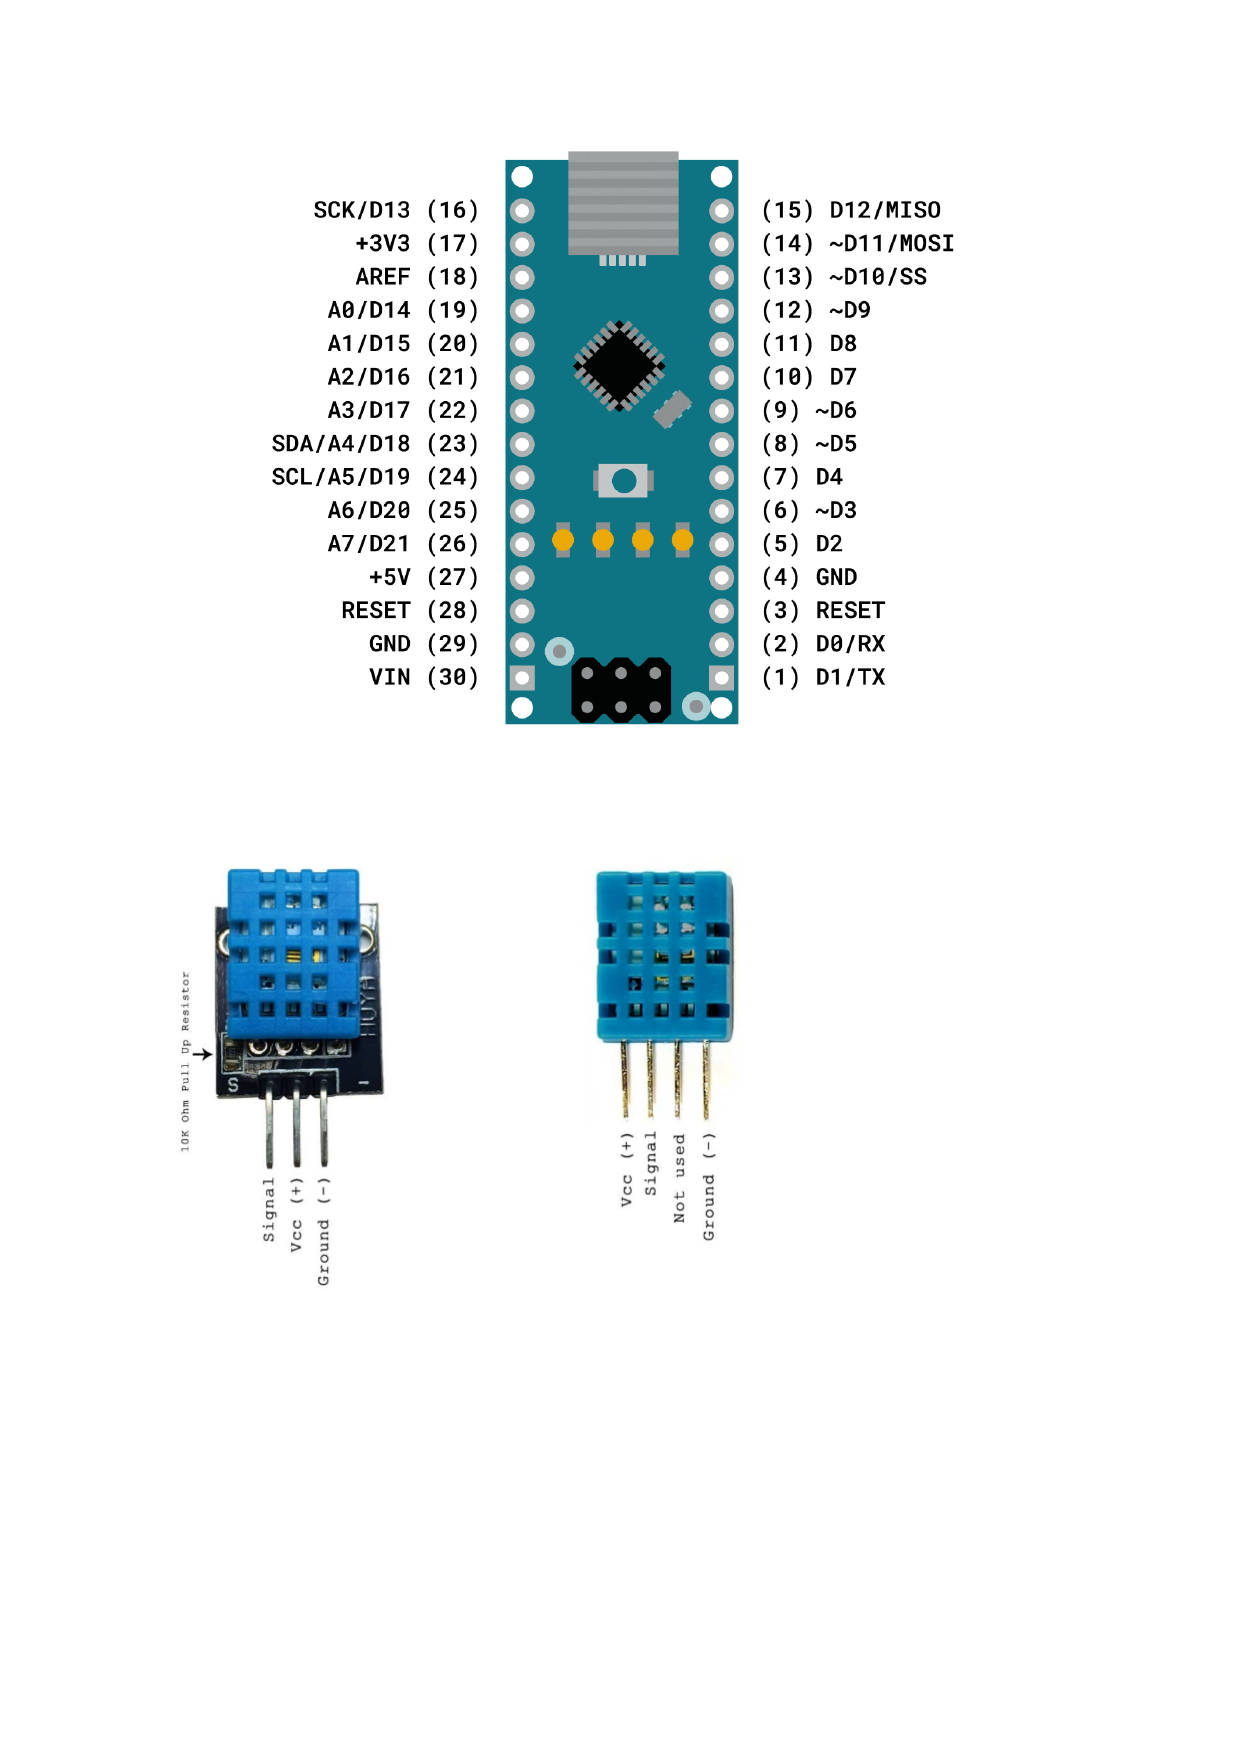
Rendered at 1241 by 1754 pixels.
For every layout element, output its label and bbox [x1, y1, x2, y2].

picture [118, 828, 798, 1324]
picture [213, 118, 1027, 757]
